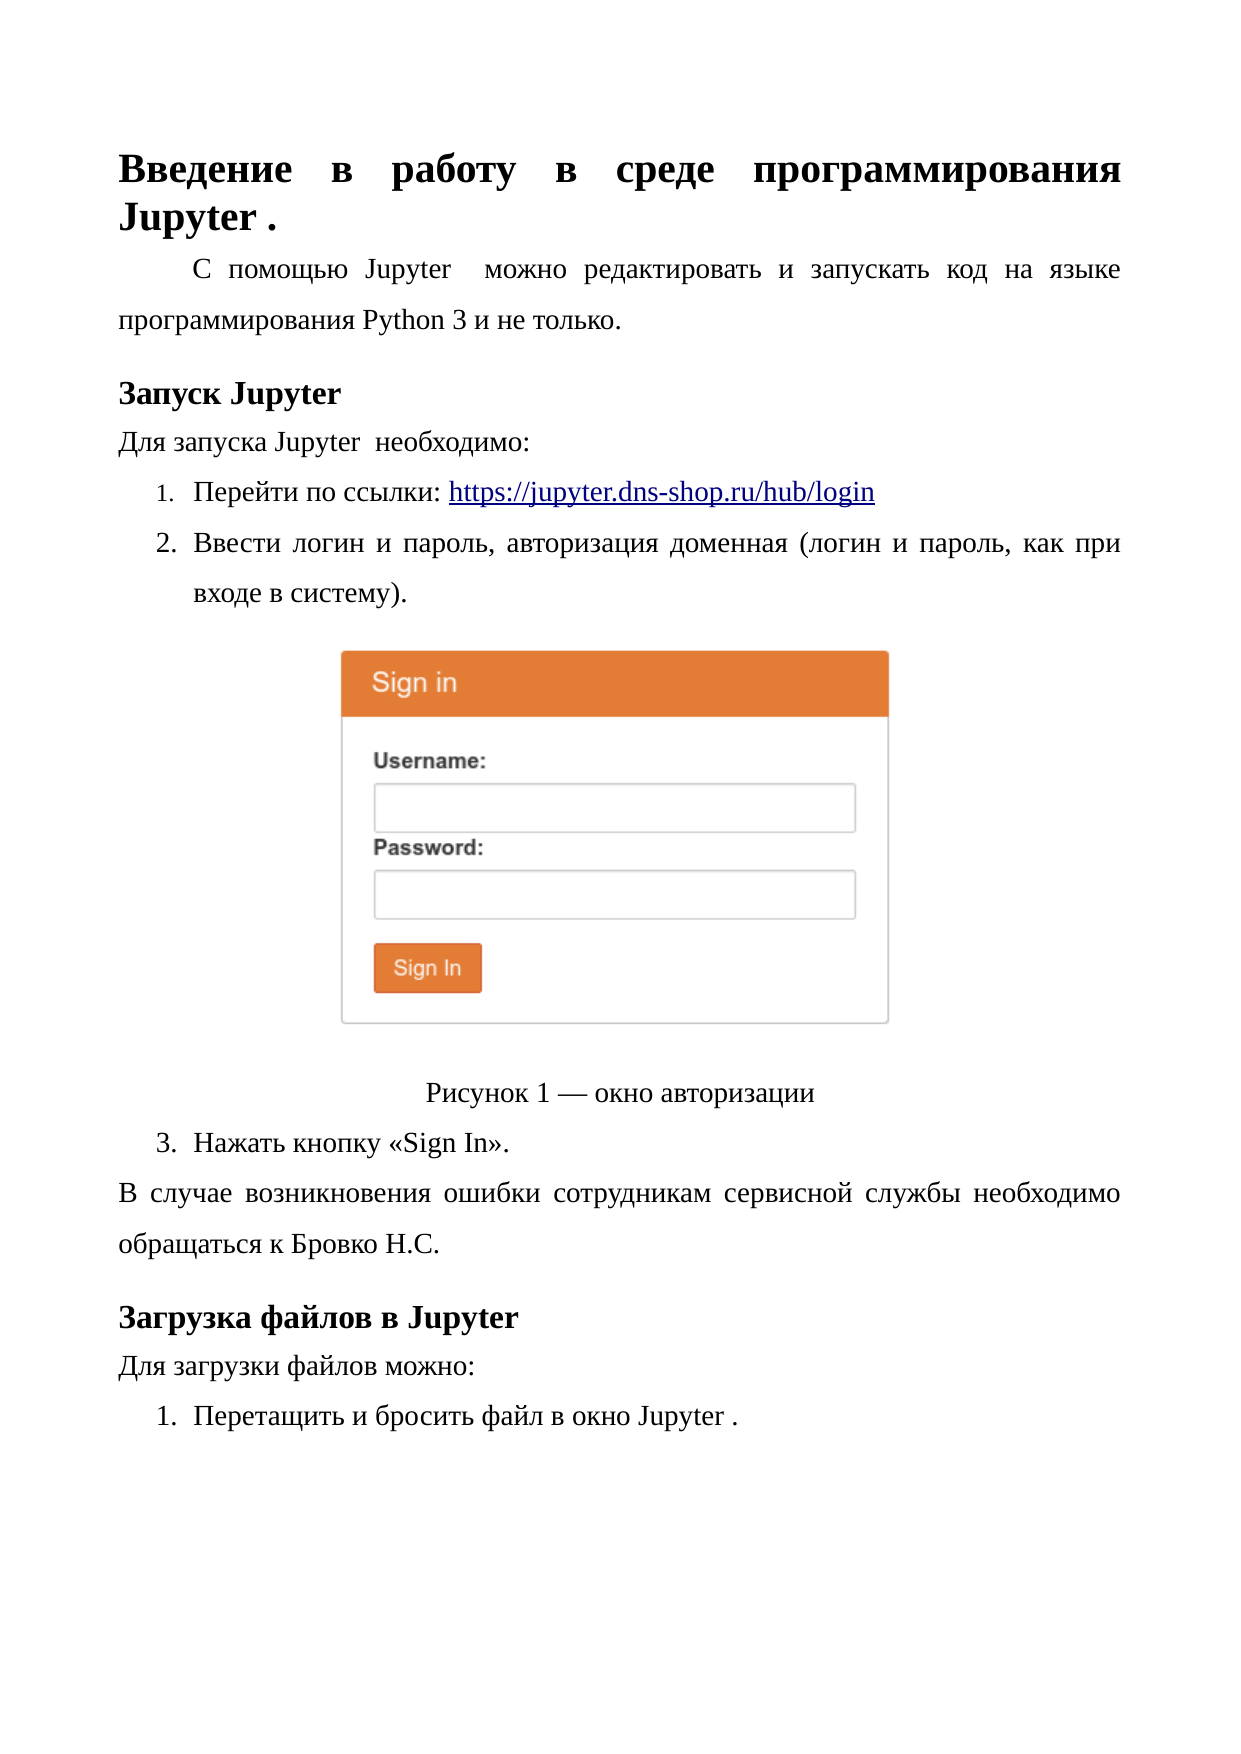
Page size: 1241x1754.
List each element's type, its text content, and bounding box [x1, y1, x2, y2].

text В случае возникновения ошибки сотрудникам сервисной службы необходимо обращаться к Бровко Н.С. [118, 1175, 1122, 1259]
text Для загрузки файлов можно: [118, 1348, 1122, 1382]
subtitle Загрузка файлов в Jupyter [118, 1297, 1122, 1336]
text Рисунок 1 — окно авторизации [118, 625, 1122, 1108]
subtitle Запуск Jupyter [118, 373, 1122, 412]
list Нажать кнопку «Sign In». [156, 1125, 1122, 1159]
list Перейти по ссылки: https://jupyter.dns-shop.ru/hub/login [156, 474, 1122, 508]
subtitle Введение в работу в среде программирования Jupyter . [118, 143, 1122, 239]
text Для запуска Jupyter необходимо: [118, 424, 1122, 458]
list Перетащить и бросить файл в окно Jupyter . [156, 1398, 1122, 1432]
text С помощью Jupyter можно редактировать и запускать код на языке программирования Python 3 и не только. [118, 251, 1122, 335]
list Ввести логин и пароль, авторизация доменная (логин и пароль, как при входе в систему). [156, 525, 1122, 608]
picture [321, 626, 919, 1058]
